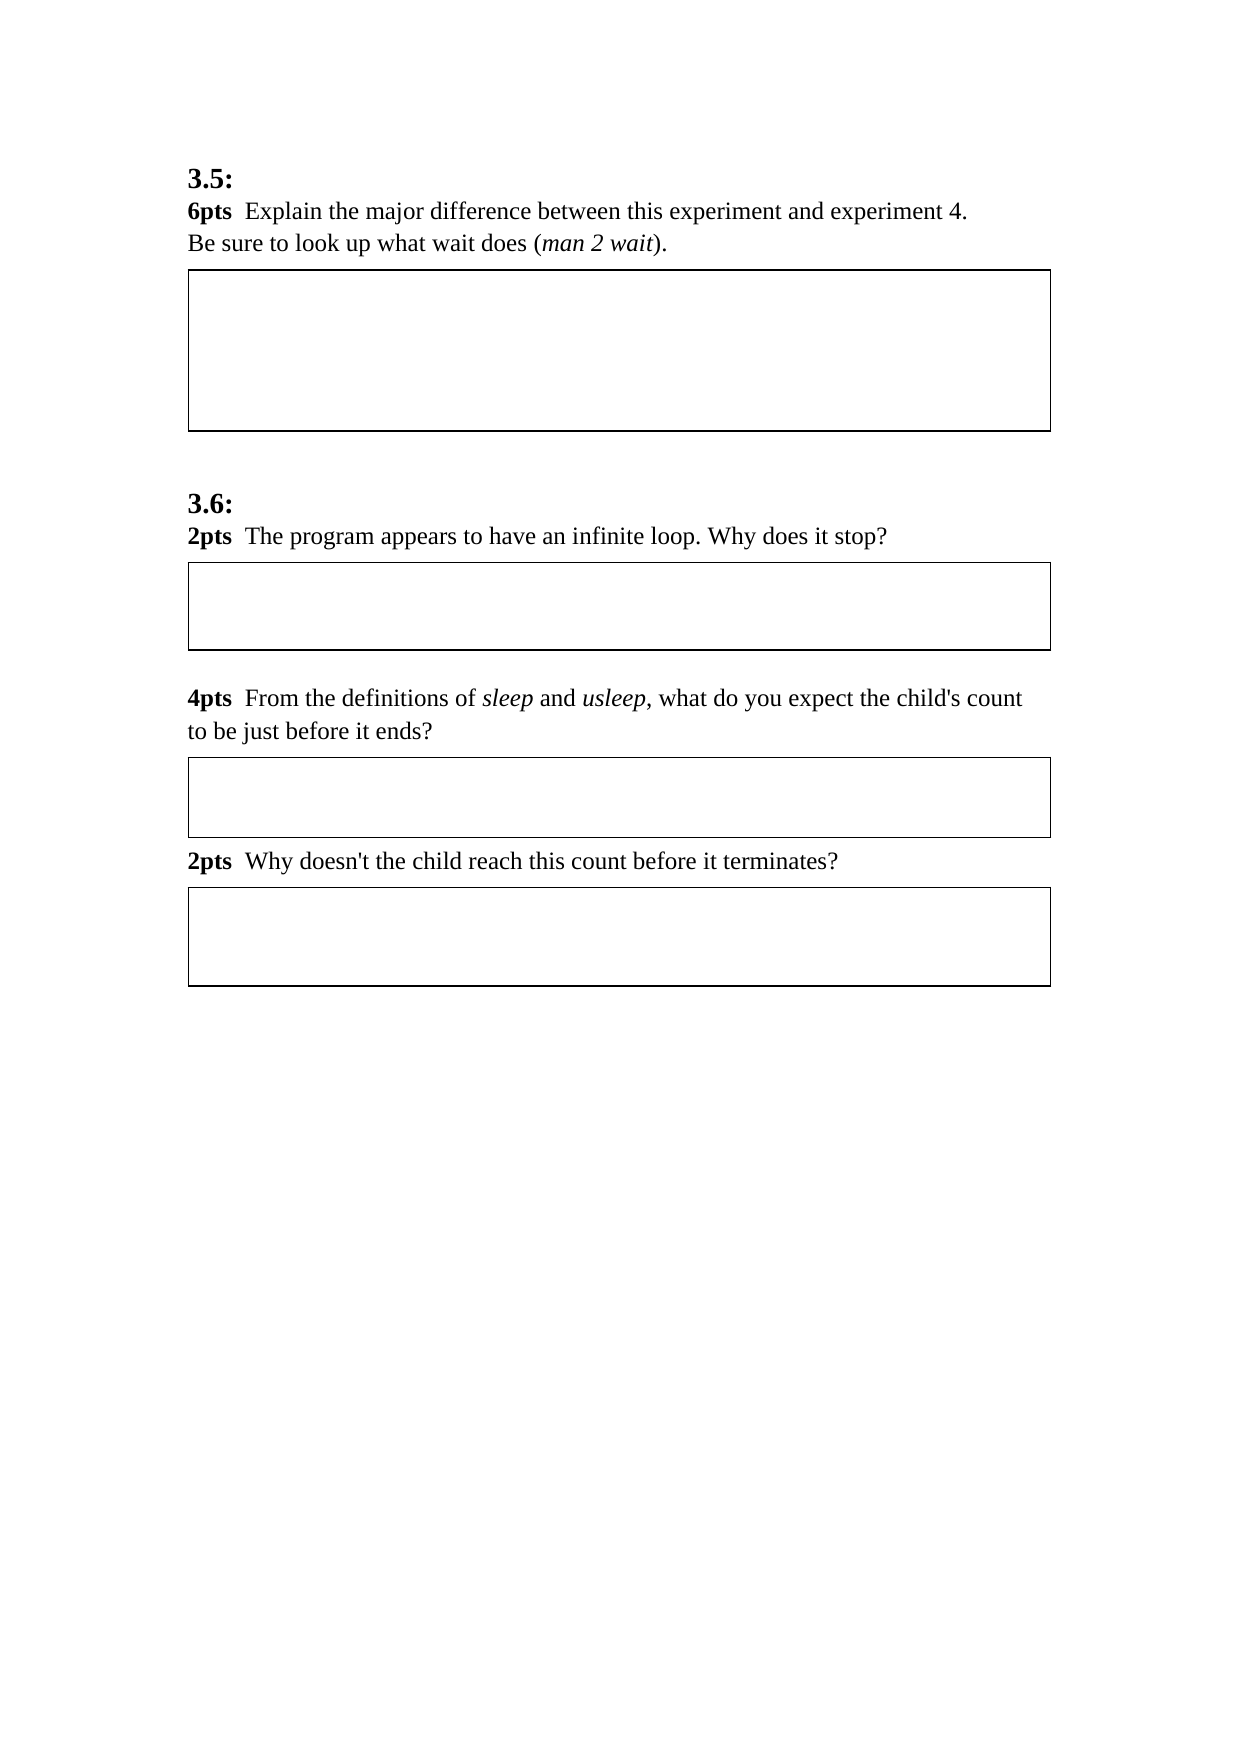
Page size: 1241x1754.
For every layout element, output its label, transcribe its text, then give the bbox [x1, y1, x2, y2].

text 6pts Explain the major difference between this experiment and experiment 4. [187, 194, 1053, 227]
text 2pts The program appears to have an infinite loop. Why does it stop? [187, 519, 1053, 552]
text 2pts Why doesn't the child reach this count before it terminates? [187, 747, 1053, 877]
text to be just before it ends? [187, 714, 1053, 747]
text 3.6: [187, 487, 1053, 519]
text Be sure to look up what wait does (man 2 wait). [187, 227, 1053, 259]
text 3.5: [187, 162, 1053, 194]
text 4pts From the definitions of sleep and usleep, what do you expect the child's count [187, 552, 1053, 714]
